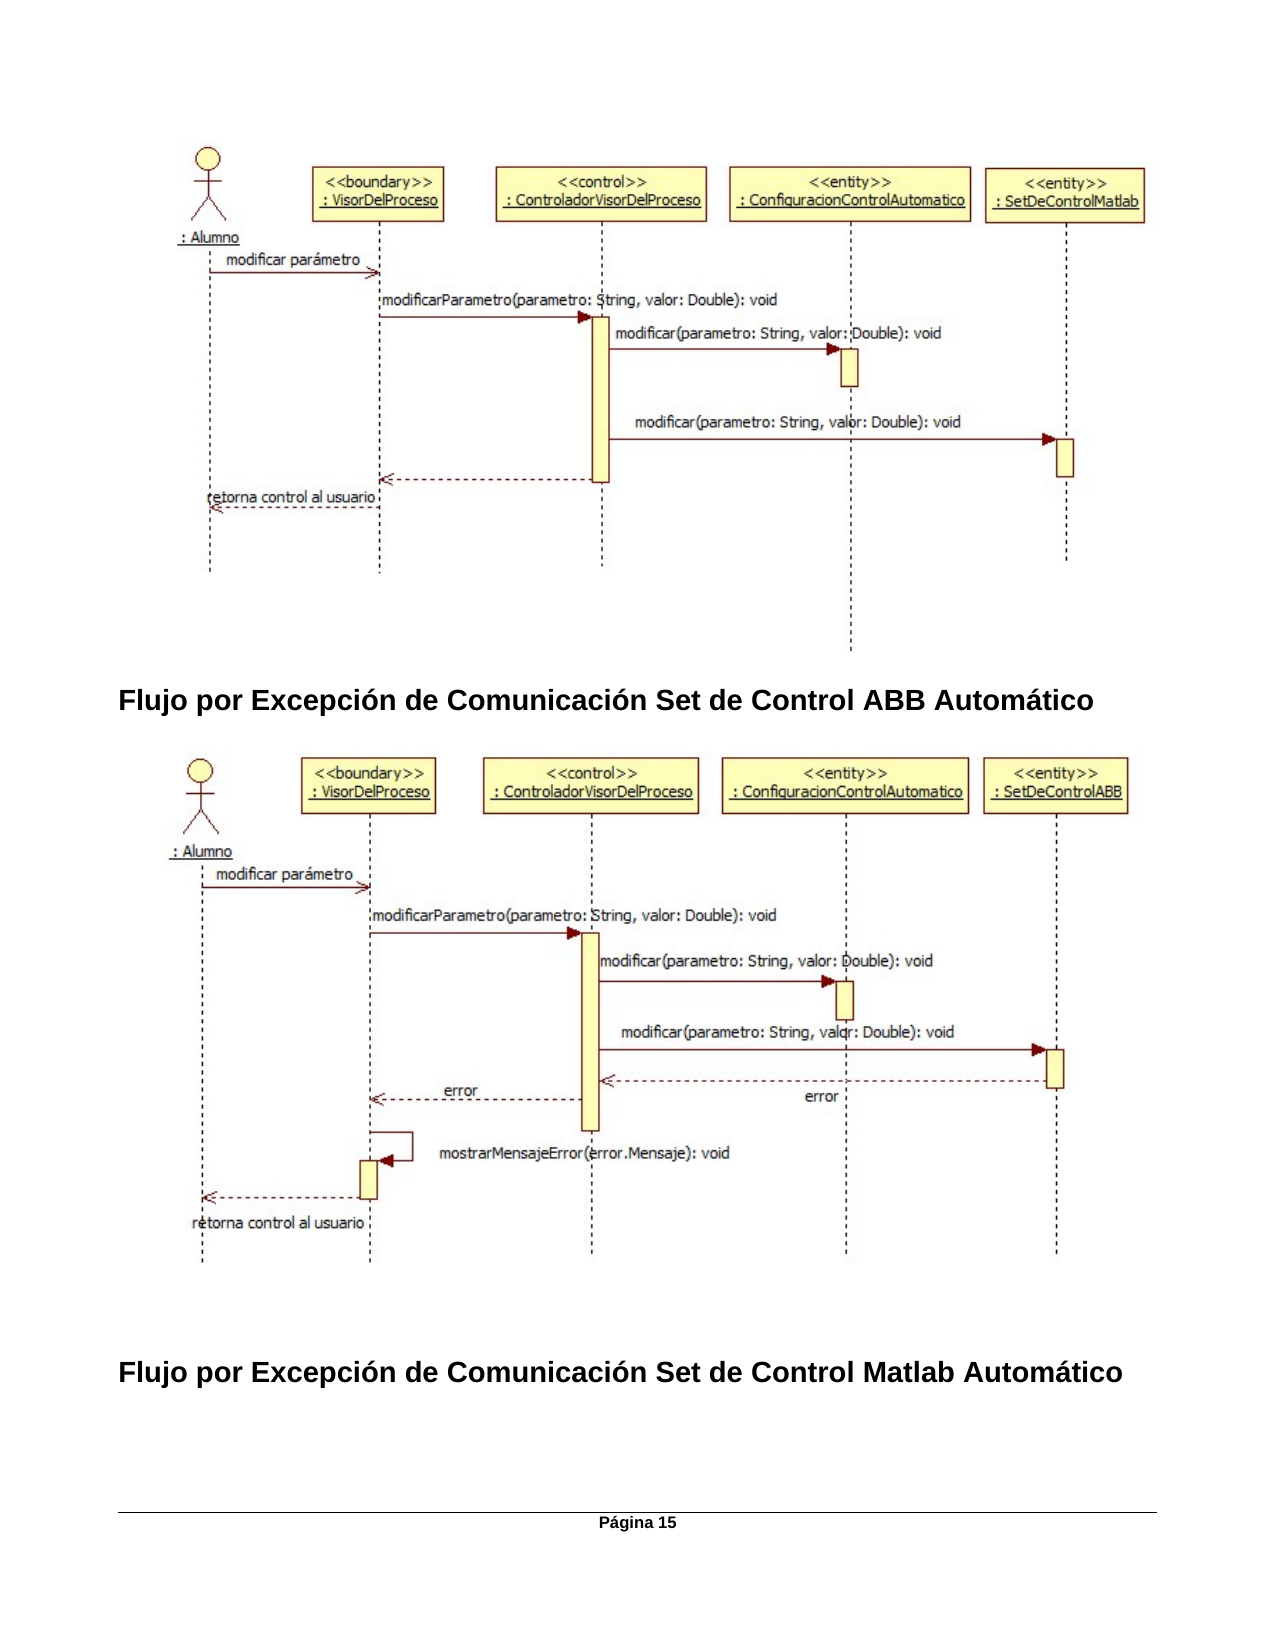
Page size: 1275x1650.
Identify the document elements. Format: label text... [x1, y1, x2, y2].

picture [118, 729, 1157, 1294]
picture [133, 118, 1173, 679]
subtitle Flujo por Excepción de Comunicación Set de Control ABB Automático [118, 118, 1157, 716]
subtitle Flujo por Excepción de Comunicación Set de Control Matlab Automático [118, 1356, 1157, 1388]
